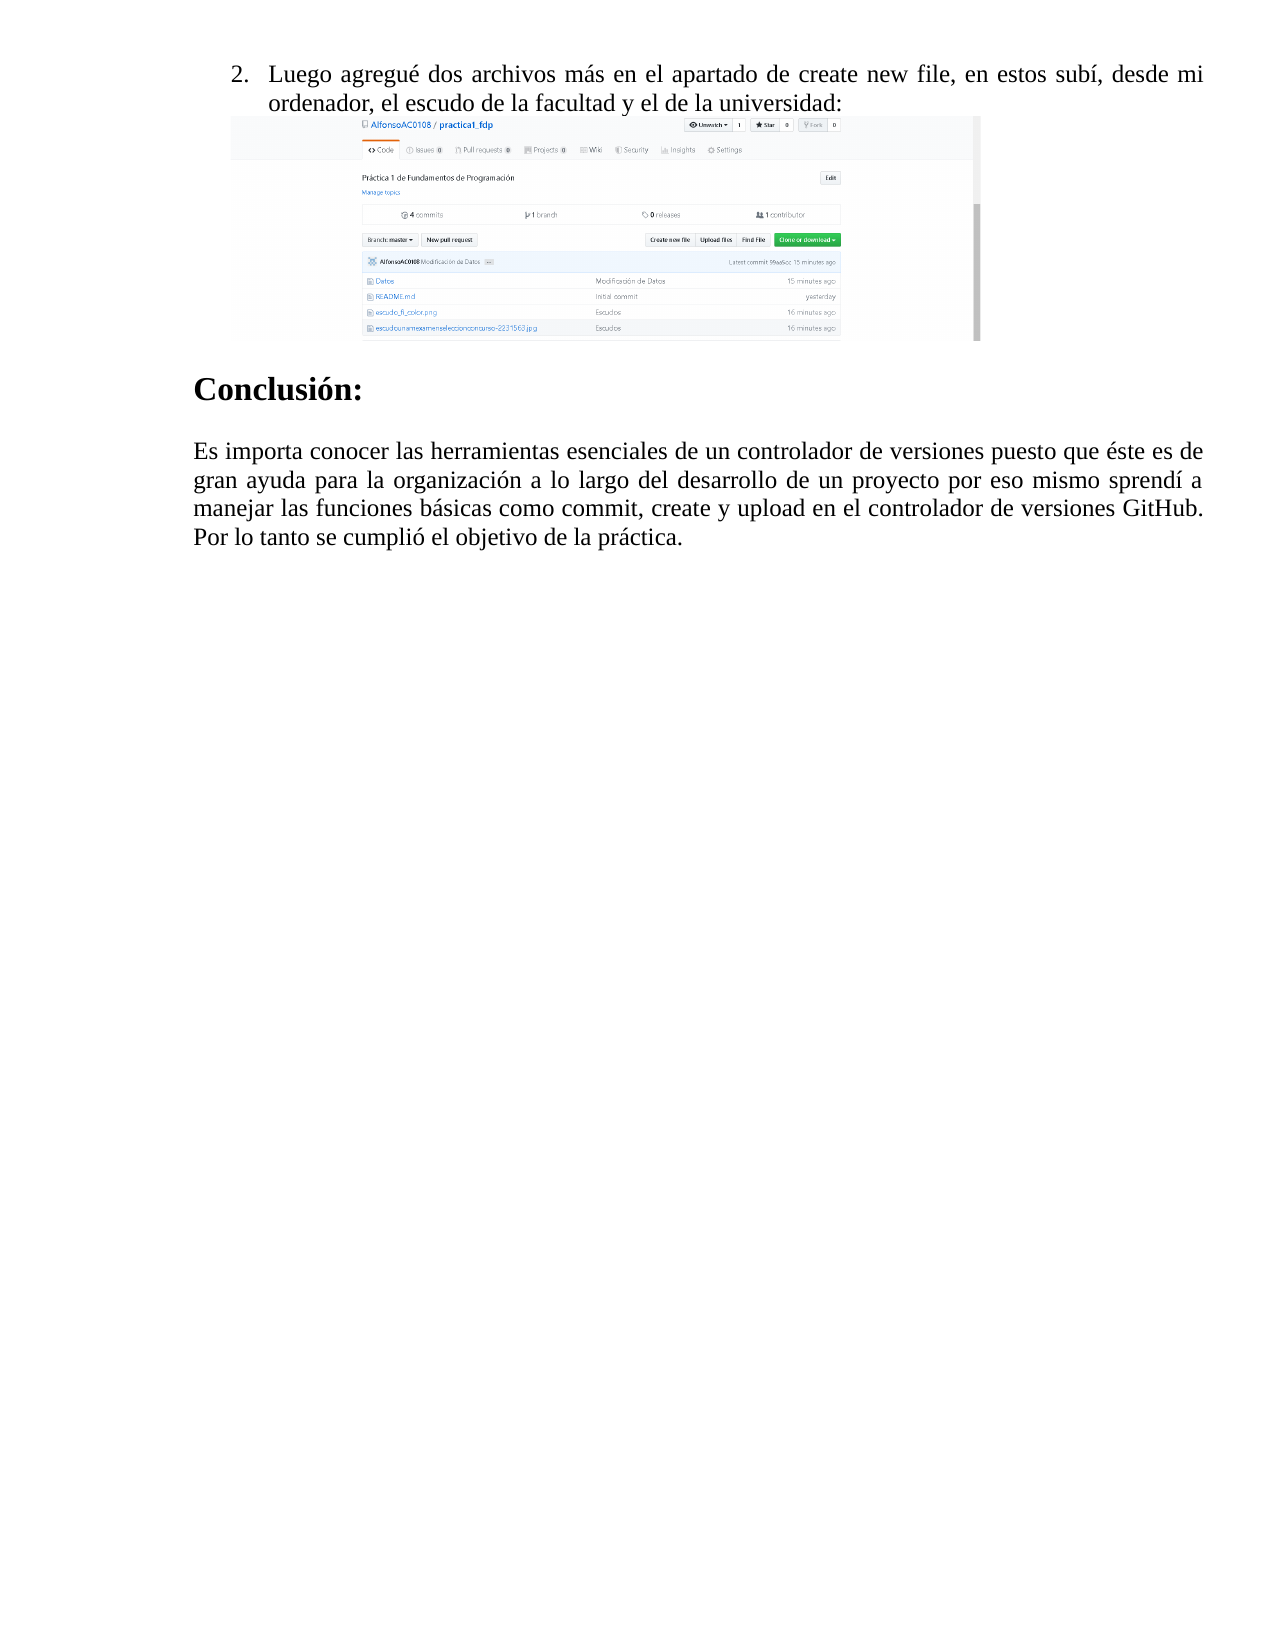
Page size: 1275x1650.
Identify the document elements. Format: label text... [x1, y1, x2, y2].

text Es importa conocer las herramientas esenciales de un controlador de versiones puesto que éste es de gran ayuda para la organización a lo largo del desarrollo de un proyecto por eso mismo sprendí a manejar las funciones básicas como commit, create y upload en el controlador de versiones GitHub. Por lo tanto se cumplió el objetivo de la práctica. [193, 436, 1205, 551]
text Conclusión: [193, 369, 1205, 407]
list Luego agregué dos archivos más en el apartado de create new file, en estos subí, desde mi ordenador, el escudo de la facultad y el de la universidad: [231, 59, 1205, 117]
